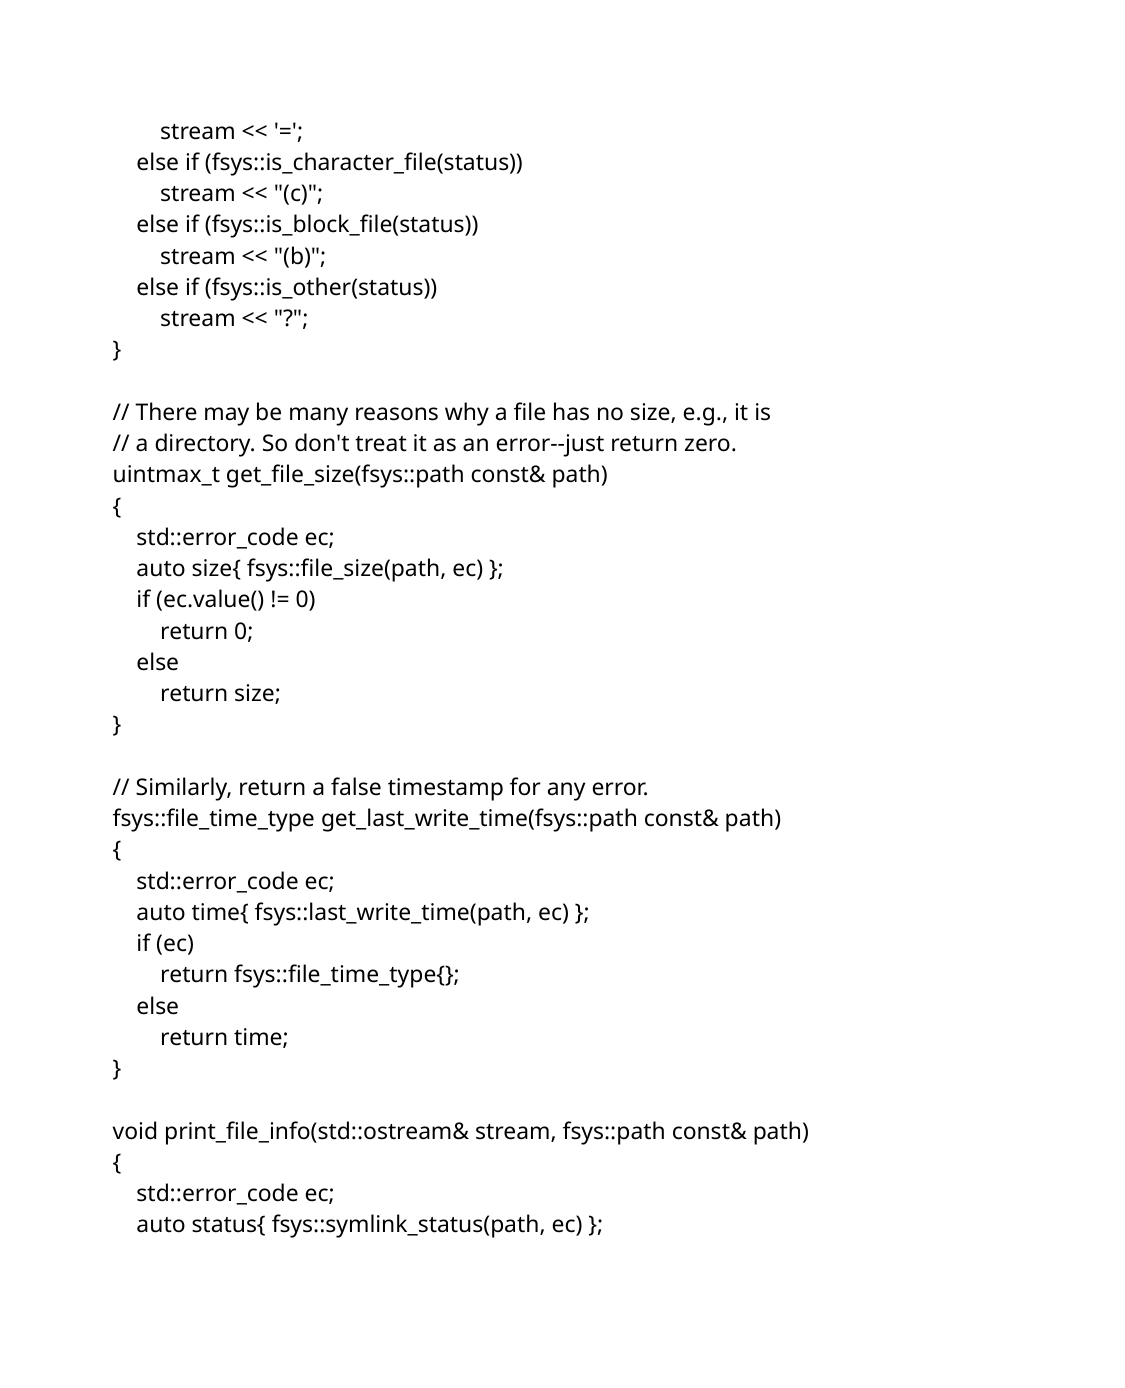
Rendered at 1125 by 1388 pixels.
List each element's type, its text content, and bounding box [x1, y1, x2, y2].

text if (ec.value() != 0) [112, 583, 1012, 615]
text auto time{ fsys::last_write_time(path, ec) }; [112, 896, 1012, 927]
text stream << '='; [112, 115, 1012, 146]
text } [112, 333, 1012, 365]
text else [112, 646, 1012, 677]
text std::error_code ec; [112, 1177, 1012, 1208]
text stream << "(c)"; [112, 177, 1012, 208]
text // a directory. So don't treat it as an error--just return zero. [112, 427, 1012, 458]
text fsys::file_time_type get_last_write_time(fsys::path const& path) [112, 802, 1012, 833]
text auto status{ fsys::symlink_status(path, ec) }; [112, 1208, 1012, 1240]
text return 0; [112, 615, 1012, 646]
text else if (fsys::is_block_file(status)) [112, 208, 1012, 240]
text std::error_code ec; [112, 865, 1012, 896]
text { [112, 1146, 1012, 1177]
text return size; [112, 677, 1012, 708]
text { [112, 833, 1012, 865]
text // There may be many reasons why a file has no size, e.g., it is [112, 396, 1012, 427]
text return fsys::file_time_type{}; [112, 958, 1012, 990]
text if (ec) [112, 927, 1012, 958]
text else if (fsys::is_character_file(status)) [112, 146, 1012, 177]
text uintmax_t get_file_size(fsys::path const& path) [112, 458, 1012, 490]
text else if (fsys::is_other(status)) [112, 271, 1012, 302]
text void print_file_info(std::ostream& stream, fsys::path const& path) [112, 1115, 1012, 1146]
text { [112, 490, 1012, 521]
text } [112, 1052, 1012, 1083]
text return time; [112, 1021, 1012, 1052]
text std::error_code ec; [112, 521, 1012, 552]
text auto size{ fsys::file_size(path, ec) }; [112, 552, 1012, 583]
text } [112, 708, 1012, 740]
text else [112, 990, 1012, 1021]
text stream << "?"; [112, 302, 1012, 333]
text // Similarly, return a false timestamp for any error. [112, 771, 1012, 802]
text stream << "(b)"; [112, 240, 1012, 271]
